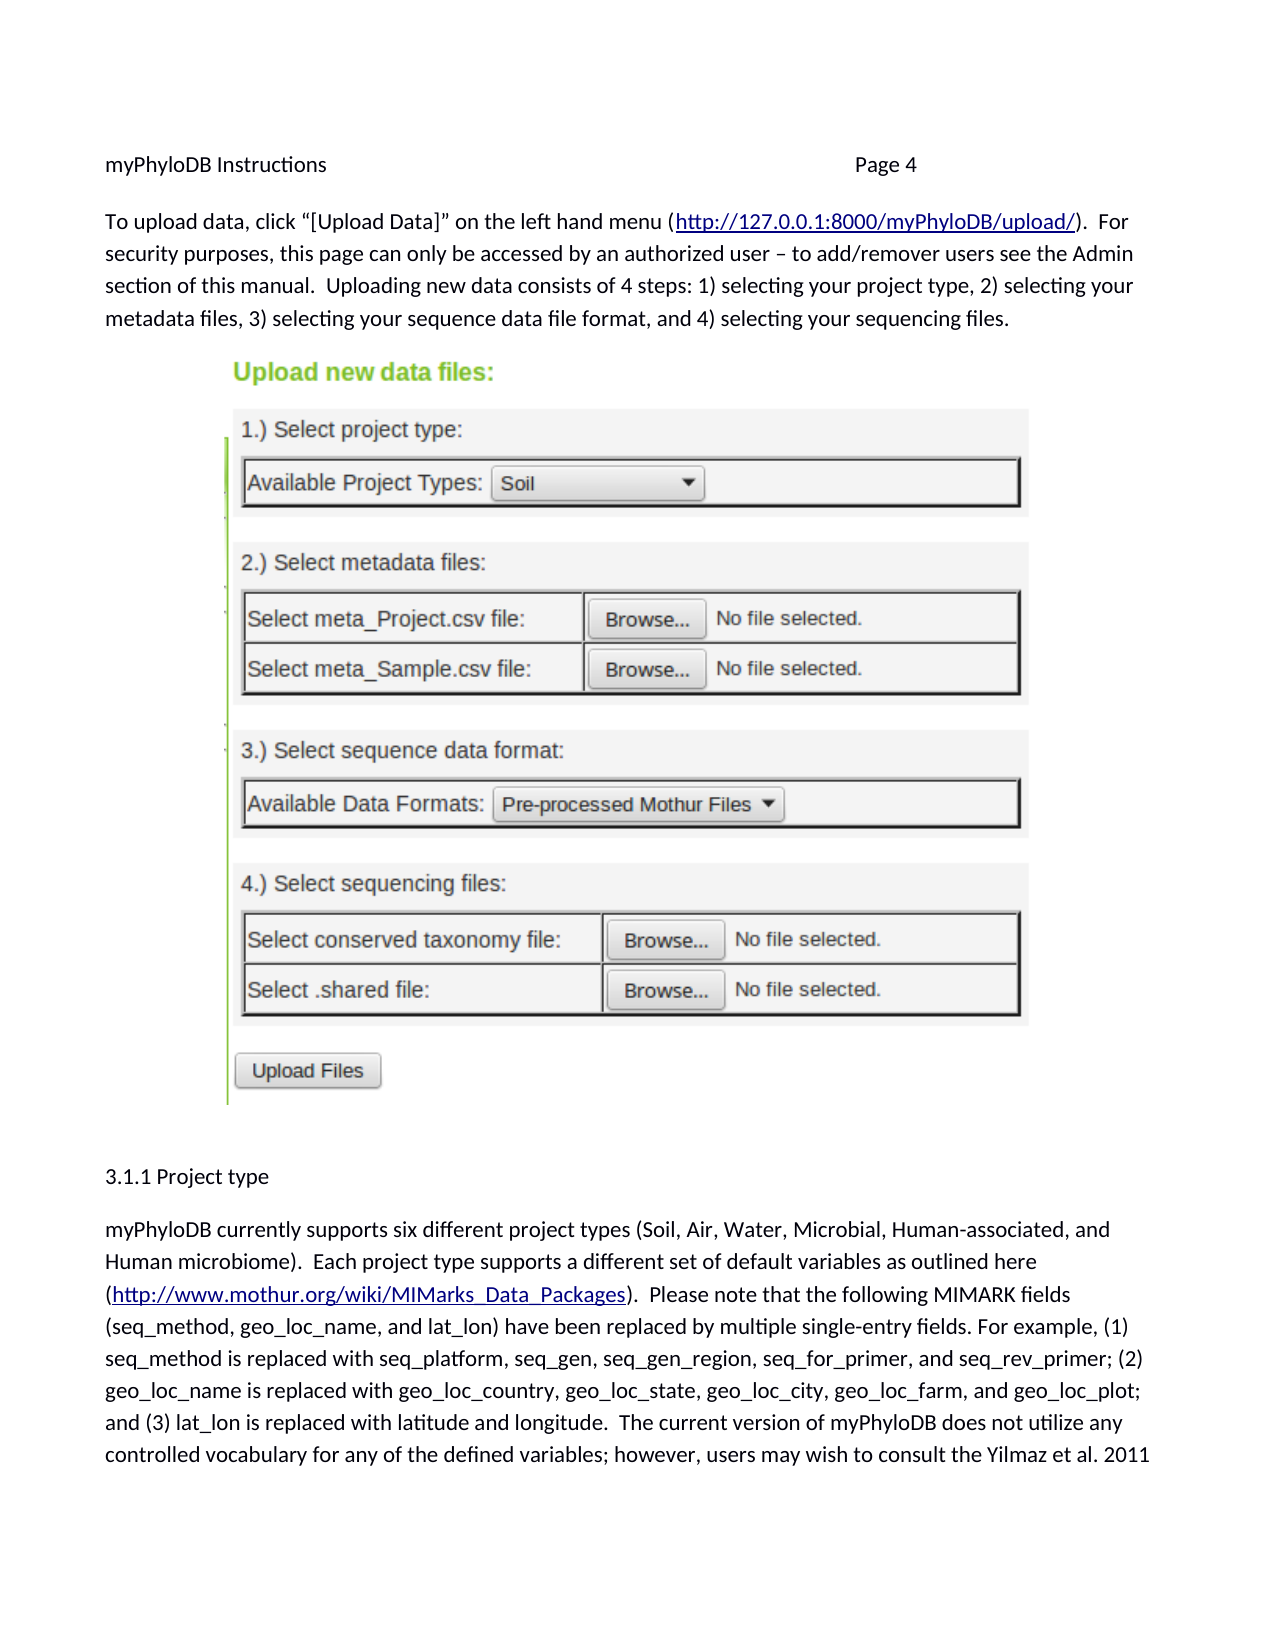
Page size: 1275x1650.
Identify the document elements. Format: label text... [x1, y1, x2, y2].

text 3.1.1 Project type [105, 1162, 1170, 1190]
text myPhyloDB currently supports six different project types (Soil, Air, Water, Microbial, Human-associated, and Human microbiome). Each project type supports a different set of default variables as outlined here (http://www.mothur.org/wiki/MIMarks_Data_Packages). Please note that the following MIMARK fields (seq_method, geo_loc_name, and lat_lon) have been replaced by multiple single-entry fields. For example, (1) seq_method is replaced with seq_platform, seq_gen, seq_gen_region, seq_for_primer, and seq_rev_primer; (2) geo_loc_name is replaced with geo_loc_country, geo_loc_state, geo_loc_city, geo_loc_farm, and geo_loc_plot; and (3) lat_lon is replaced with latitude and longitude. The current version of myPhyloDB does not utilize any controlled vocabulary for any of the defined variables; however, users may wish to consult the Yilmaz et al. 2011 [105, 1215, 1170, 1469]
text To upload data, click “[Upload Data]” on the left hand menu (http://127.0.0.1:8000/myPhyloDB/upload/). For security purposes, this page can only be accessed by an authorized user – to add/remover users see the Admin section of this manual. Uploading new data consists of 4 steps: 1) selecting your project type, 2) selecting your metadata files, 3) selecting your sequence data file format, and 4) selecting your sequencing files. [105, 207, 1170, 332]
picture [224, 356, 1051, 1105]
